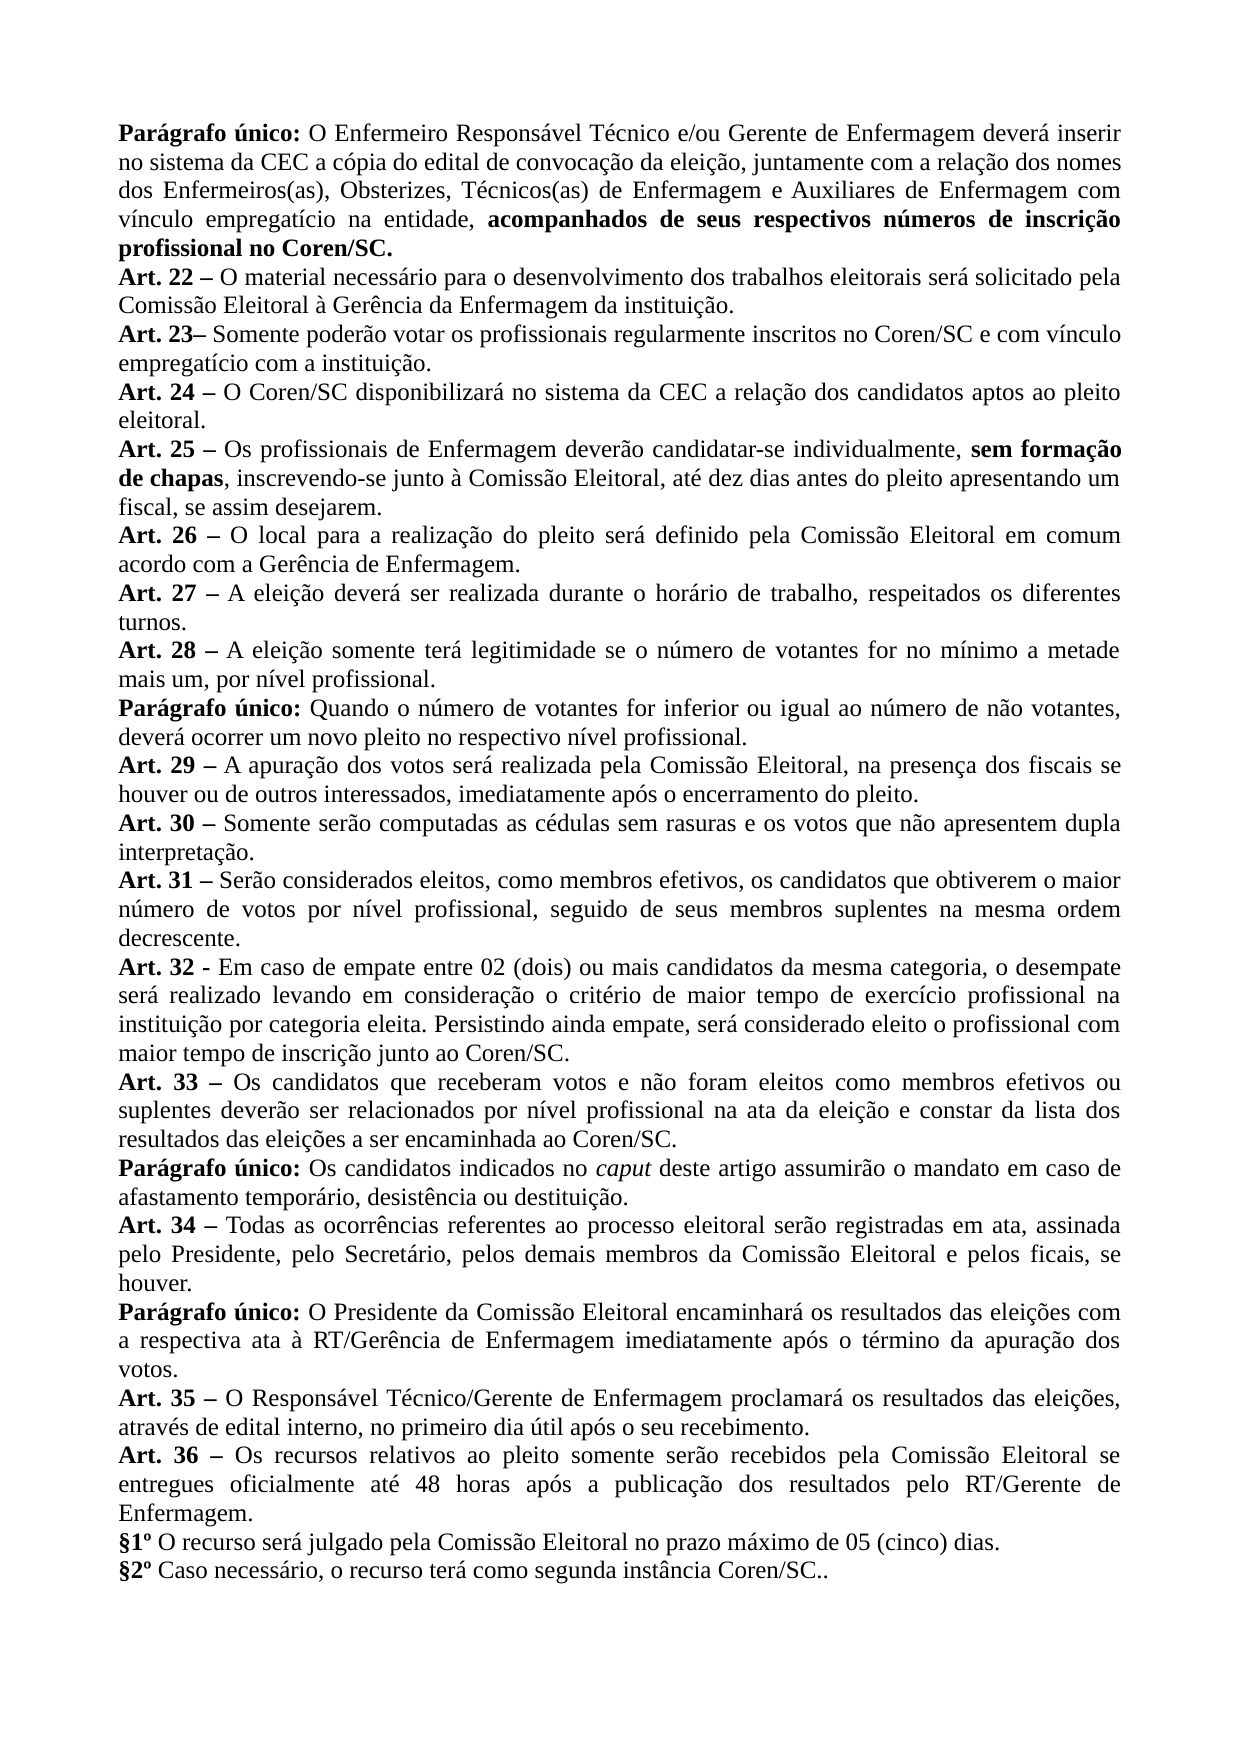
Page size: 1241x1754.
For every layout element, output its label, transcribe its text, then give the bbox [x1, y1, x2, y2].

text §1º O recurso será julgado pela Comissão Eleitoral no prazo máximo de 05 (cinco) dias. [118, 1527, 1122, 1556]
text Art. 25 – Os profissionais de Enfermagem deverão candidatar-se individualmente, sem formação de chapas, inscrevendo-se junto à Comissão Eleitoral, até dez dias antes do pleito apresentando um fiscal, se assim desejarem. [118, 434, 1122, 521]
text Art. 29 – A apuração dos votos será realizada pela Comissão Eleitoral, na presença dos fiscais se houver ou de outros interessados, imediatamente após o encerramento do pleito. [118, 751, 1122, 808]
text Parágrafo único: O Presidente da Comissão Eleitoral encaminhará os resultados das eleições com a respectiva ata à RT/Gerência de Enfermagem imediatamente após o término da apuração dos votos. [118, 1297, 1122, 1383]
text Art. 23– Somente poderão votar os profissionais regularmente inscritos no Coren/SC e com vínculo empregatício com a instituição. [118, 319, 1122, 377]
text Art. 31 – Serão considerados eleitos, como membros efetivos, os candidatos que obtiverem o maior número de votos por nível profissional, seguido de seus membros suplentes na mesma ordem decrescente. [118, 866, 1122, 952]
text Art. 26 – O local para a realização do pleito será definido pela Comissão Eleitoral em comum acordo com a Gerência de Enfermagem. [118, 521, 1122, 578]
text §2º Caso necessário, o recurso terá como segunda instância Coren/SC.. [118, 1556, 1122, 1584]
text Parágrafo único: O Enfermeiro Responsável Técnico e/ou Gerente de Enfermagem deverá inserir no sistema da CEC a cópia do edital de convocação da eleição, juntamente com a relação dos nomes dos Enfermeiros(as), Obsterizes, Técnicos(as) de Enfermagem e Auxiliares de Enfermagem com vínculo empregatício na entidade, acompanhados de seus respectivos números de inscrição profissional no Coren/SC. [118, 118, 1122, 262]
text Art. 24 – O Coren/SC disponibilizará no sistema da CEC a relação dos candidatos aptos ao pleito eleitoral. [118, 377, 1122, 434]
text Art. 32 - Em caso de empate entre 02 (dois) ou mais candidatos da mesma categoria, o desempate será realizado levando em consideração o critério de maior tempo de exercício profissional na instituição por categoria eleita. Persistindo ainda empate, será considerado eleito o profissional com maior tempo de inscrição junto ao Coren/SC. [118, 952, 1122, 1067]
text Art. 33 – Os candidatos que receberam votos e não foram eleitos como membros efetivos ou suplentes deverão ser relacionados por nível profissional na ata da eleição e constar da lista dos resultados das eleições a ser encaminhada ao Coren/SC. [118, 1067, 1122, 1153]
text Art. 28 – A eleição somente terá legitimidade se o número de votantes for no mínimo a metade mais um, por nível profissional. [118, 636, 1122, 693]
text Art. 22 – O material necessário para o desenvolvimento dos trabalhos eleitorais será solicitado pela Comissão Eleitoral à Gerência da Enfermagem da instituição. [118, 262, 1122, 319]
text Art. 27 – A eleição deverá ser realizada durante o horário de trabalho, respeitados os diferentes turnos. [118, 578, 1122, 636]
text Art. 36 – Os recursos relativos ao pleito somente serão recebidos pela Comissão Eleitoral se entregues oficialmente até 48 horas após a publicação dos resultados pelo RT/Gerente de Enfermagem. [118, 1441, 1122, 1527]
text Art. 35 – O Responsável Técnico/Gerente de Enfermagem proclamará os resultados das eleições, através de edital interno, no primeiro dia útil após o seu recebimento. [118, 1383, 1122, 1441]
text Parágrafo único: Quando o número de votantes for inferior ou igual ao número de não votantes, deverá ocorrer um novo pleito no respectivo nível profissional. [118, 693, 1122, 751]
text Art. 30 – Somente serão computadas as cédulas sem rasuras e os votos que não apresentem dupla interpretação. [118, 808, 1122, 866]
text Art. 34 – Todas as ocorrências referentes ao processo eleitoral serão registradas em ata, assinada pelo Presidente, pelo Secretário, pelos demais membros da Comissão Eleitoral e pelos ficais, se houver. [118, 1211, 1122, 1297]
text Parágrafo único: Os candidatos indicados no caput deste artigo assumirão o mandato em caso de afastamento temporário, desistência ou destituição. [118, 1153, 1122, 1211]
